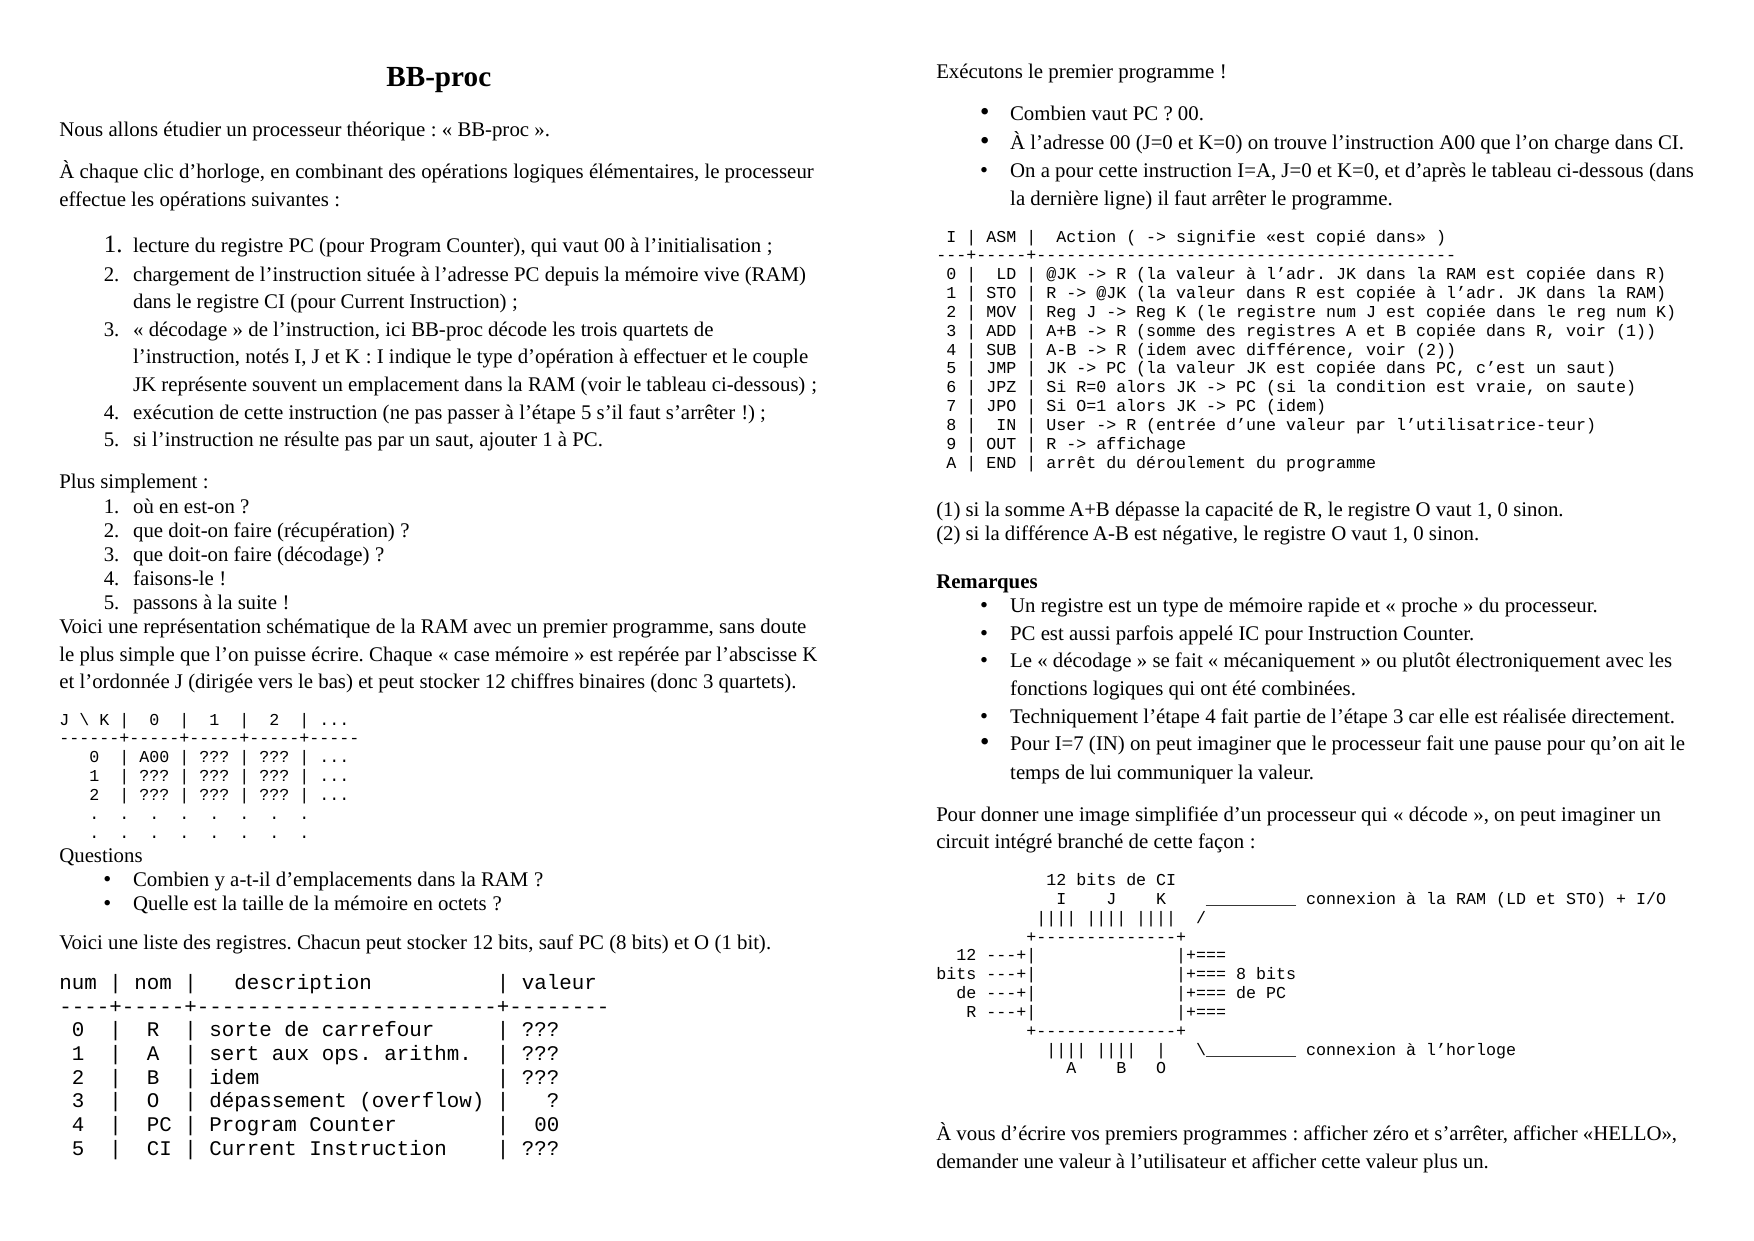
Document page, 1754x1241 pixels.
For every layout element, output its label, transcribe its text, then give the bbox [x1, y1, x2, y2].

list Le « décodage » se fait « mécaniquement » ou plutôt électroniquement avec les fonctions logiques qui ont été combinées. [980, 648, 1695, 700]
text Nous allons étudier un processeur théorique : « BB-proc ». [59, 117, 818, 141]
text À chaque clic d’horloge, en combinant des opérations logiques élémentaires, le processeur effectue les opérations suivantes : [59, 159, 818, 211]
text 2 | MOV | Reg J -> Reg K (le registre num J est copiée dans le reg num K) [936, 303, 1695, 322]
text Plus simplement : [59, 469, 818, 493]
text 9 | OUT | R -> affichage [936, 436, 1695, 454]
list où en est-on ? [103, 493, 818, 518]
text ----+-----+------------------------+-------- [59, 996, 818, 1019]
text (1) si la somme A+B dépasse la capacité de R, le registre O vaut 1, 0 sinon. [936, 497, 1695, 521]
text 0 | A00 | ??? | ??? | ... [59, 749, 818, 768]
text num | nom | description | valeur [59, 972, 818, 996]
list que doit-on faire (récupération) ? [103, 518, 818, 542]
text de ---+| |+=== de PC [936, 985, 1695, 1003]
text Questions [59, 843, 818, 867]
text I J K _________ connexion à la RAM (LD et STO) + I/O [936, 890, 1695, 909]
text 4 | SUB | A-B -> R (idem avec différence, voir (2)) [936, 341, 1695, 360]
text 7 | JPO | Si O=1 alors JK -> PC (idem) [936, 398, 1695, 417]
text 0 | R | sorte de carrefour | ??? [59, 1019, 818, 1043]
text A | END | arrêt du déroulement du programme [936, 454, 1695, 473]
text I | ASM | Action ( -> signifie «est copié dans» ) [936, 228, 1695, 247]
text Remarques [936, 569, 1695, 593]
text 12 ---+| |+=== [936, 947, 1695, 966]
list Pour I=7 (IN) on peut imaginer que le processeur fait une pause pour qu’on ait le temps de lui communiquer la valeur. [980, 731, 1695, 784]
text 5 | CI | Current Instruction | ??? [59, 1138, 818, 1161]
list « décodage » de l’instruction, ici BB-proc décode les trois quartets de l’instruction, notés I, J et K : I indique le type d’opération à effectuer et le couple JK représente souvent un emplacement dans la RAM (voir le tableau ci-dessous) ; [103, 317, 818, 396]
list que doit-on faire (décodage) ? [103, 542, 818, 566]
text 4 | PC | Program Counter | 00 [59, 1114, 818, 1138]
text R ---+| |+=== [936, 1003, 1695, 1022]
text 2 | B | idem | ??? [59, 1067, 818, 1090]
text 3 | O | dépassement (overflow) | ? [59, 1090, 818, 1114]
text A B O [936, 1060, 1695, 1079]
text ------+-----+-----+-----+----- [59, 730, 818, 749]
list chargement de l’instruction située à l’adresse PC depuis la mémoire vive (RAM) dans le registre CI (pour Current Instruction) ; [103, 262, 818, 313]
list Quelle est la taille de la mémoire en octets ? [103, 891, 818, 915]
list si l’instruction ne résulte pas par un saut, ajouter 1 à PC. [103, 427, 818, 451]
text BB-proc [59, 59, 818, 93]
text |||| |||| |||| / [936, 909, 1695, 928]
text 6 | JPZ | Si R=0 alors JK -> PC (si la condition est vraie, on saute) [936, 379, 1695, 398]
list Combien vaut PC ? 00. [980, 101, 1695, 126]
text bits ---+| |+=== 8 bits [936, 966, 1695, 985]
text (2) si la différence A-B est négative, le registre O vaut 1, 0 sinon. [936, 521, 1695, 545]
text +--------------+ [936, 1022, 1695, 1041]
text . . . . . . . . [59, 824, 818, 843]
text 2 | ??? | ??? | ??? | ... [59, 787, 818, 806]
list passons à la suite ! [103, 590, 818, 614]
list Un registre est un type de mémoire rapide et « proche » du processeur. [980, 593, 1695, 617]
text Voici une représentation schématique de la RAM avec un premier programme, sans doute le plus simple que l’on puisse écrire. Chaque « case mémoire » est repérée par l’abscisse K et l’ordonnée J (dirigée vers le bas) et peut stocker 12 chiffres binaires (donc 3 quartets). [59, 614, 818, 693]
text À vous d’écrire vos premiers programmes : afficher zéro et s’arrêter, afficher «HELLO», demander une valeur à l’utilisateur et afficher cette valeur plus un. [936, 1121, 1695, 1173]
text 3 | ADD | A+B -> R (somme des registres A et B copiée dans R, voir (1)) [936, 322, 1695, 341]
list À l’adresse 00 (J=0 et K=0) on trouve l’instruction A00 que l’on charge dans CI. [980, 130, 1695, 155]
text 1 | A | sert aux ops. arithm. | ??? [59, 1043, 818, 1067]
list On a pour cette instruction I=A, J=0 et K=0, et d’après le tableau ci-dessous (dans la dernière ligne) il faut arrêter le programme. [980, 158, 1695, 210]
text +--------------+ [936, 928, 1695, 947]
list Techniquement l’étape 4 fait partie de l’étape 3 car elle est réalisée directement. [980, 703, 1695, 728]
text 1 | ??? | ??? | ??? | ... [59, 768, 818, 787]
text . . . . . . . . [59, 806, 818, 824]
text 8 | IN | User -> R (entrée d’une valeur par l’utilisatrice-teur) [936, 417, 1695, 436]
list exécution de cette instruction (ne pas passer à l’étape 5 s’il faut s’arrêter !) ; [103, 400, 818, 424]
text 12 bits de CI [936, 872, 1695, 890]
list Combien y a-t-il d’emplacements dans la RAM ? [103, 867, 818, 891]
text |||| |||| | \_________ connexion à l’horloge [936, 1041, 1695, 1060]
text 5 | JMP | JK -> PC (la valeur JK est copiée dans PC, c’est un saut) [936, 360, 1695, 379]
list lecture du registre PC (pour Program Counter), qui vaut 00 à l’initialisation ; [103, 229, 818, 257]
text J \ K | 0 | 1 | 2 | ... [59, 711, 818, 730]
text ---+-----+------------------------------------------ [936, 247, 1695, 266]
text Voici une liste des registres. Chacun peut stocker 12 bits, sauf PC (8 bits) et O (1 bit). [59, 930, 818, 954]
list PC est aussi parfois appelé IC pour Instruction Counter. [980, 621, 1695, 645]
text 1 | STO | R -> @JK (la valeur dans R est copiée à l’adr. JK dans la RAM) [936, 285, 1695, 303]
list faisons-le ! [103, 566, 818, 590]
text Pour donner une image simplifiée d’un processeur qui « décode », on peut imaginer un circuit intégré branché de cette façon : [936, 802, 1695, 853]
text 0 | LD | @JK -> R (la valeur à l’adr. JK dans la RAM est copiée dans R) [936, 266, 1695, 285]
text Exécutons le premier programme ! [936, 59, 1695, 83]
